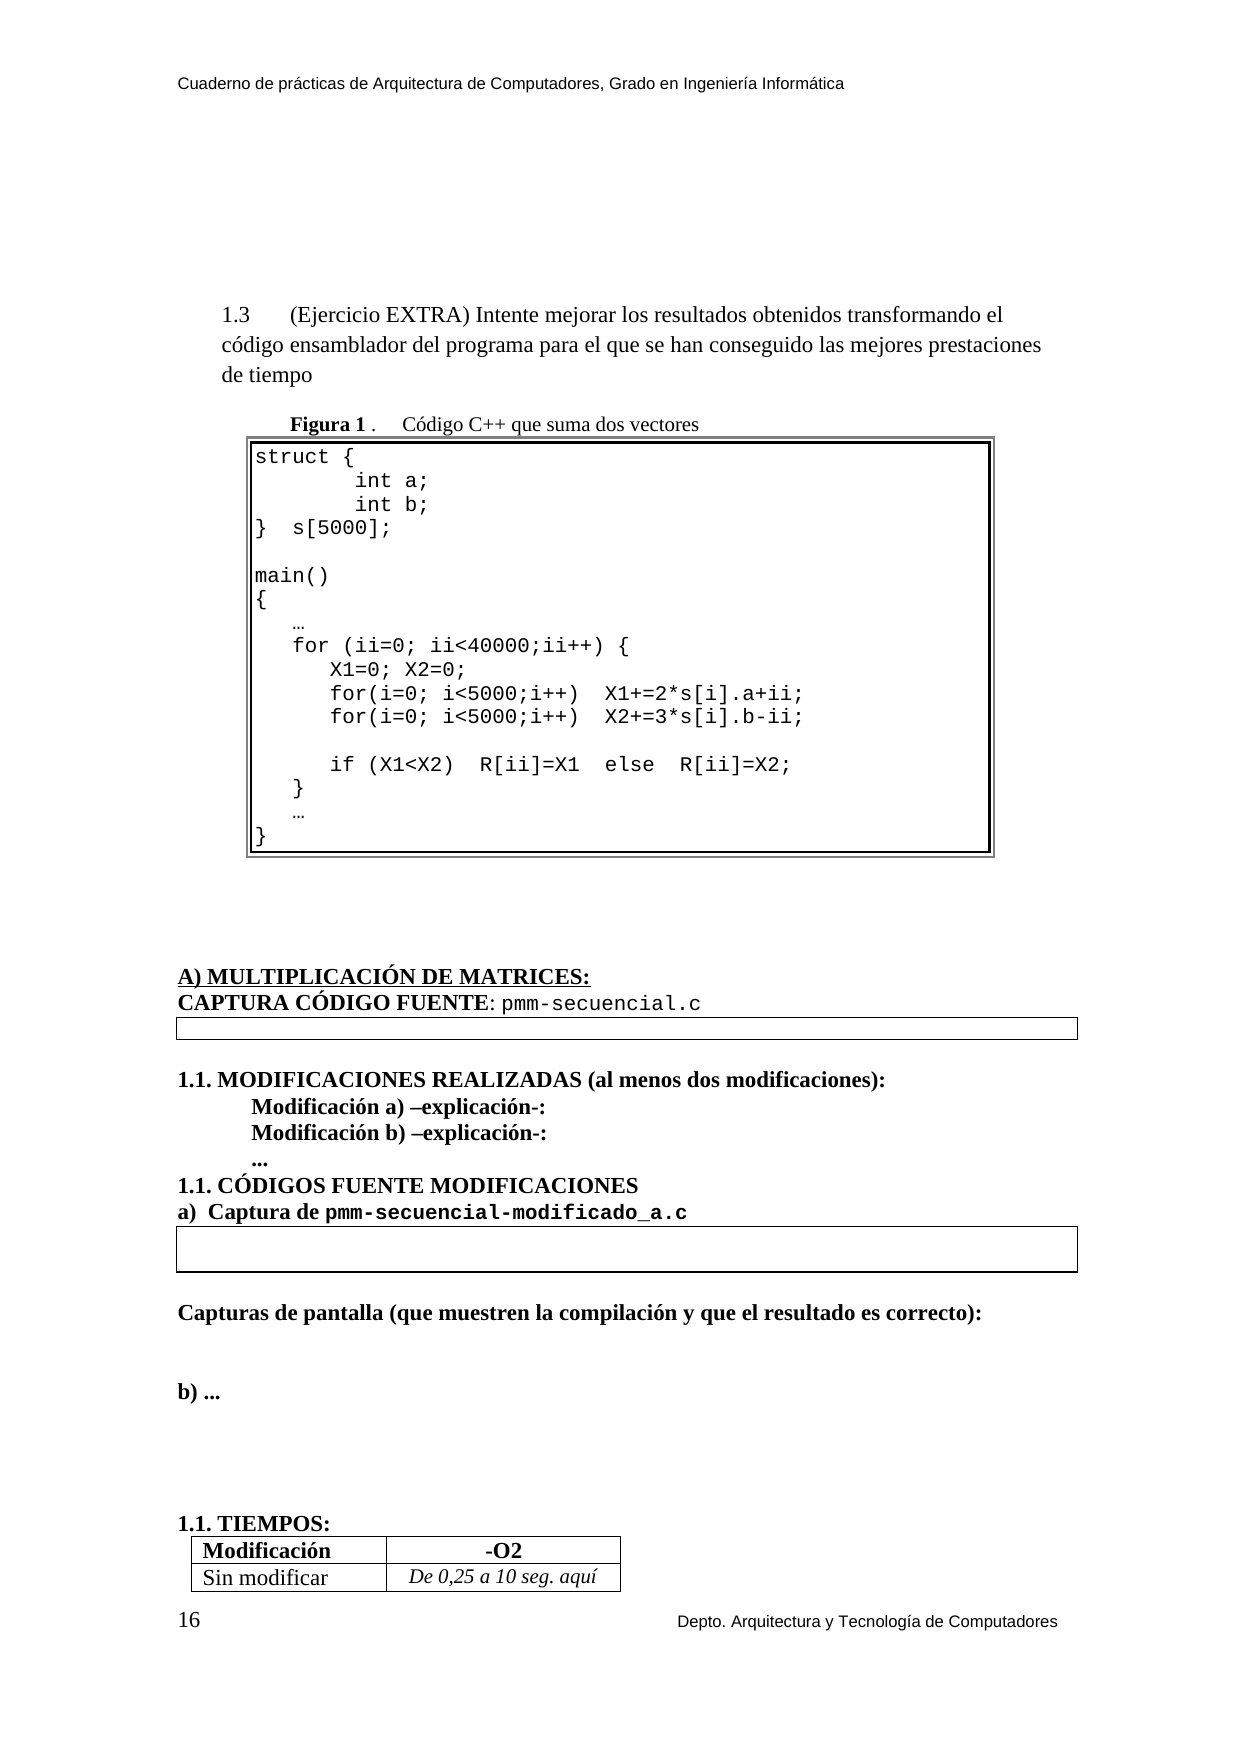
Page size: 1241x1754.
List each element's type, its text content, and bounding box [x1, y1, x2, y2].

table_header [177, 1018, 1077, 1039]
table_cell De 0,25 a 10 seg. aquí [387, 1564, 620, 1591]
text Capturas de pantalla (que muestren la compilación y que el resultado es correcto): [177, 1299, 1063, 1325]
table_cell Sin modificar [192, 1564, 386, 1591]
text 1.1. MODIFICACIONES REALIZADAS (al menos dos modificaciones): [177, 1066, 1063, 1093]
table_header -O2 [387, 1537, 620, 1563]
text Modificación b) –explicación-: [177, 1119, 1063, 1145]
table_header struct { int a; int b; } s[5000]; main() { … for (ii=0; ii<40000;ii++) { X1=0; X2=0; for(i=0; i<5000;i++) X1+=2*s[i].a+ii; for(i=0; i<5000;i++) X2+=3*s[i].b-ii; if (X1<X2) R[ii]=X1 else R[ii]=X2; } … } [248, 439, 993, 856]
text A) MULTIPLICACIÓN DE MATRICES: [177, 963, 1063, 989]
text a) Captura de pmm-secuencial-modificado_a.c [177, 1198, 1063, 1226]
text 1.1. TIEMPOS: [177, 1509, 1063, 1536]
text CAPTURA CÓDIGO FUENTE: pmm-secuencial.c [177, 989, 1063, 1017]
list Figura 1 . Código C++ que suma dos vectores [252, 412, 1063, 436]
table_header [177, 1227, 1077, 1271]
text Modificación a) –explicación-: [177, 1093, 1063, 1119]
list (Ejercicio EXTRA) Intente mejorar los resultados obtenidos transformando el código ensamblador del programa para el que se han conseguido las mejores prestaciones de tiempo [221, 301, 1063, 388]
text ... [177, 1145, 1063, 1172]
table_header Modificación [192, 1537, 386, 1563]
text b) ... [177, 1378, 1063, 1404]
text 1.1. CÓDIGOS FUENTE MODIFICACIONES [177, 1172, 1063, 1198]
